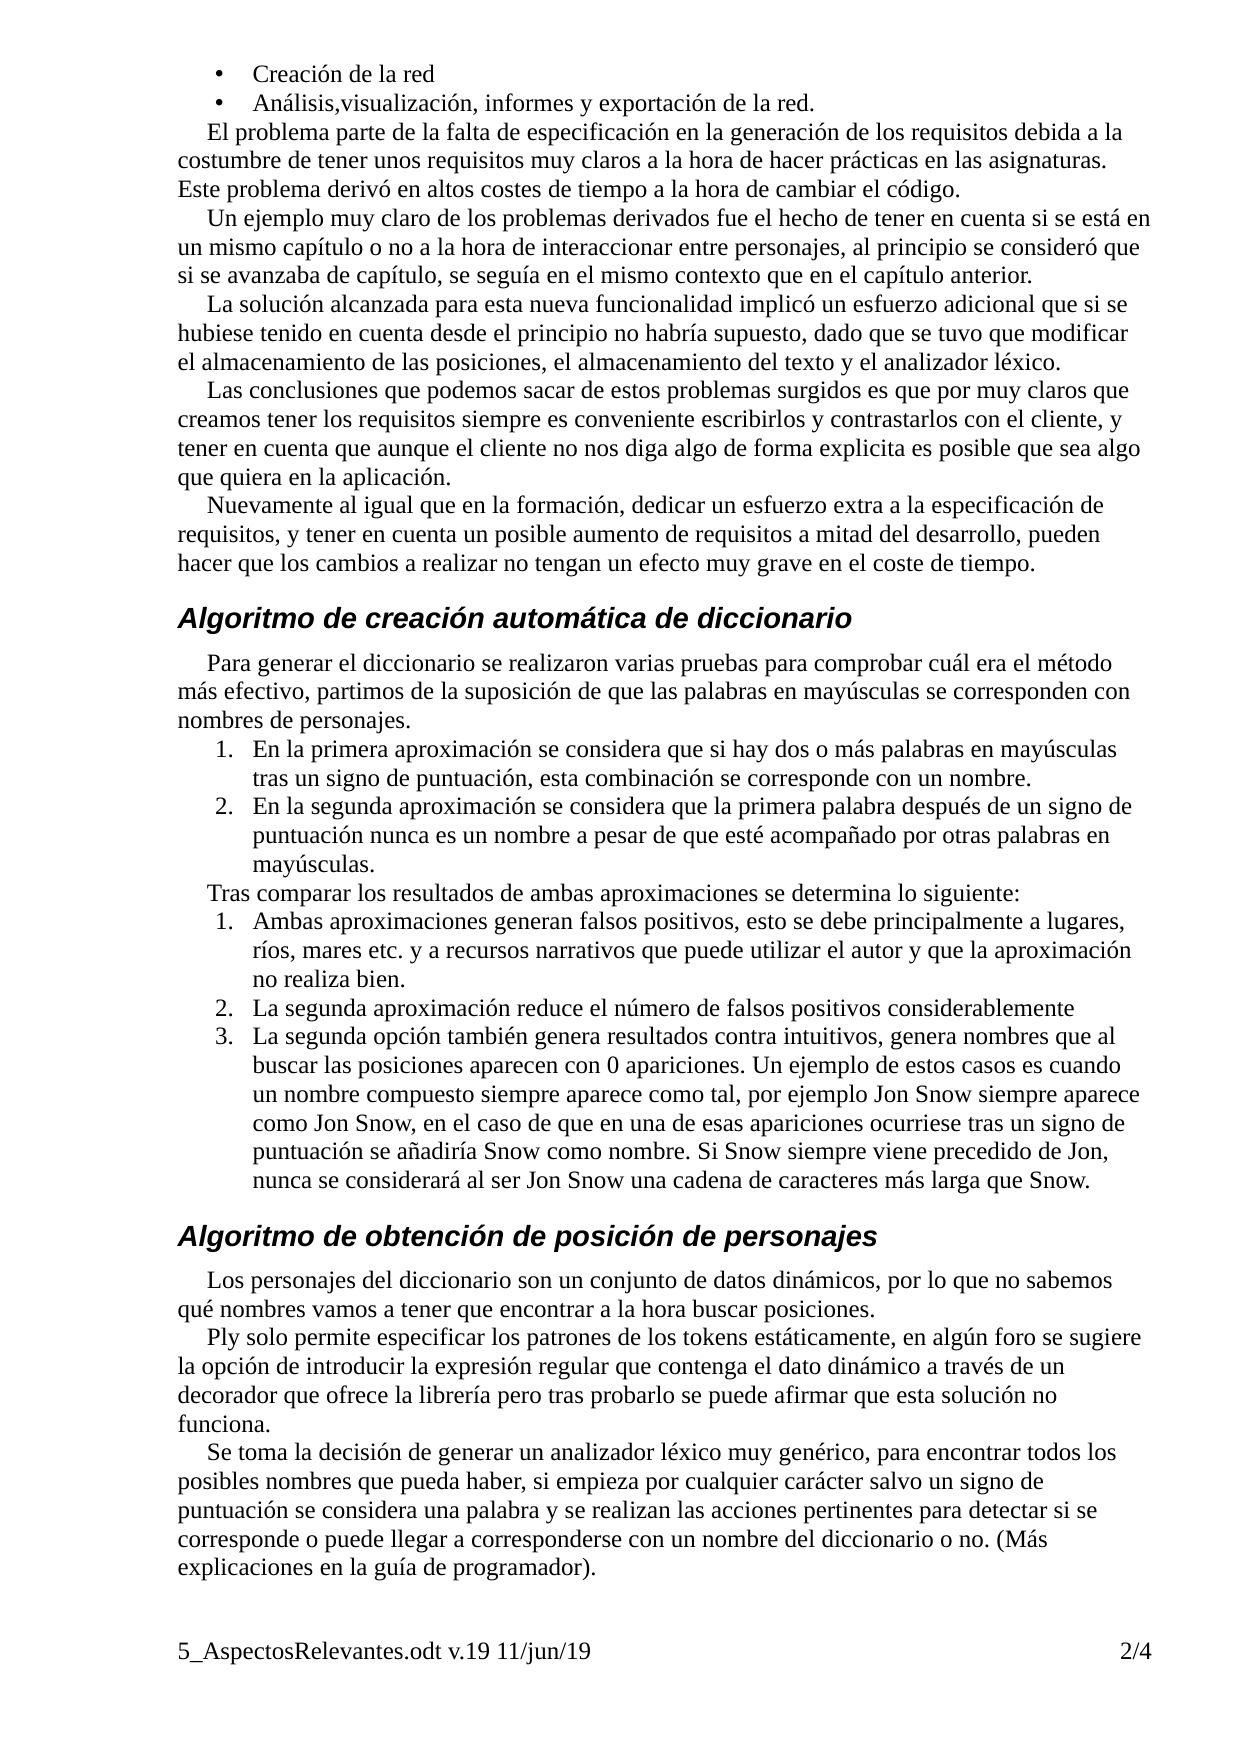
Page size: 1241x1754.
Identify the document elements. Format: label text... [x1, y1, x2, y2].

list Análisis,visualización, informes y exportación de la red. [215, 88, 1152, 117]
text Un ejemplo muy claro de los problemas derivados fue el hecho de tener en cuenta si se está en un mismo capítulo o no a la hora de interaccionar entre personajes, al principio se consideró que si se avanzaba de capítulo, se seguía en el mismo contexto que en el capítulo anterior. [177, 203, 1152, 289]
subtitle Algoritmo de creación automática de diccionario [177, 602, 1152, 635]
text Los personajes del diccionario son un conjunto de datos dinámicos, por lo que no sabemos qué nombres vamos a tener que encontrar a la hora buscar posiciones. [177, 1265, 1152, 1322]
list En la segunda aproximación se considera que la primera palabra después de un signo de puntuación nunca es un nombre a pesar de que esté acompañado por otras palabras en mayúsculas. [215, 791, 1152, 878]
list Ambas aproximaciones generan falsos positivos, esto se debe principalmente a lugares, ríos, mares etc. y a recursos narrativos que puede utilizar el autor y que la aproximación no realiza bien. [215, 906, 1152, 993]
text El problema parte de la falta de especificación en la generación de los requisitos debida a la costumbre de tener unos requisitos muy claros a la hora de hacer prácticas en las asignaturas. Este problema derivó en altos costes de tiempo a la hora de cambiar el código. [177, 117, 1152, 203]
text Las conclusiones que podemos sacar de estos problemas surgidos es que por muy claros que creamos tener los requisitos siempre es conveniente escribirlos y contrastarlos con el cliente, y tener en cuenta que aunque el cliente no nos diga algo de forma explicita es posible que sea algo que quiera en la aplicación. [177, 375, 1152, 490]
text Para generar el diccionario se realizaron varias pruebas para comprobar cuál era el método más efectivo, partimos de la suposición de que las palabras en mayúsculas se corresponden con nombres de personajes. [177, 648, 1152, 734]
list La segunda aproximación reduce el número de falsos positivos considerablemente [215, 993, 1152, 1021]
text Se toma la decisión de generar un analizador léxico muy genérico, para encontrar todos los posibles nombres que pueda haber, si empieza por cualquier carácter salvo un signo de puntuación se considera una palabra y se realizan las acciones pertinentes para detectar si se corresponde o puede llegar a corresponderse con un nombre del diccionario o no. (Más explicaciones en la guía de programador). [177, 1437, 1152, 1581]
text Tras comparar los resultados de ambas aproximaciones se determina lo siguiente: [177, 878, 1152, 906]
text La solución alcanzada para esta nueva funcionalidad implicó un esfuerzo adicional que si se hubiese tenido en cuenta desde el principio no habría supuesto, dado que se tuvo que modificar el almacenamiento de las posiciones, el almacenamiento del texto y el analizador léxico. [177, 289, 1152, 375]
list La segunda opción también genera resultados contra intuitivos, genera nombres que al buscar las posiciones aparecen con 0 apariciones. Un ejemplo de estos casos es cuando un nombre compuesto siempre aparece como tal, por ejemplo Jon Snow siempre aparece como Jon Snow, en el caso de que en una de esas apariciones ocurriese tras un signo de puntuación se añadiría Snow como nombre. Si Snow siempre viene precedido de Jon, nunca se considerará al ser Jon Snow una cadena de caracteres más larga que Snow. [215, 1021, 1152, 1194]
list En la primera aproximación se considera que si hay dos o más palabras en mayúsculas tras un signo de puntuación, esta combinación se corresponde con un nombre. [215, 734, 1152, 791]
text Nuevamente al igual que en la formación, dedicar un esfuerzo extra a la especificación de requisitos, y tener en cuenta un posible aumento de requisitos a mitad del desarrollo, pueden hacer que los cambios a realizar no tengan un efecto muy grave en el coste de tiempo. [177, 490, 1152, 577]
subtitle Algoritmo de obtención de posición de personajes [177, 1219, 1152, 1252]
text Ply solo permite especificar los patrones de los tokens estáticamente, en algún foro se sugiere la opción de introducir la expresión regular que contenga el dato dinámico a través de un decorador que ofrece la librería pero tras probarlo se puede afirmar que esta solución no funciona. [177, 1322, 1152, 1437]
list Creación de la red [215, 59, 1152, 88]
